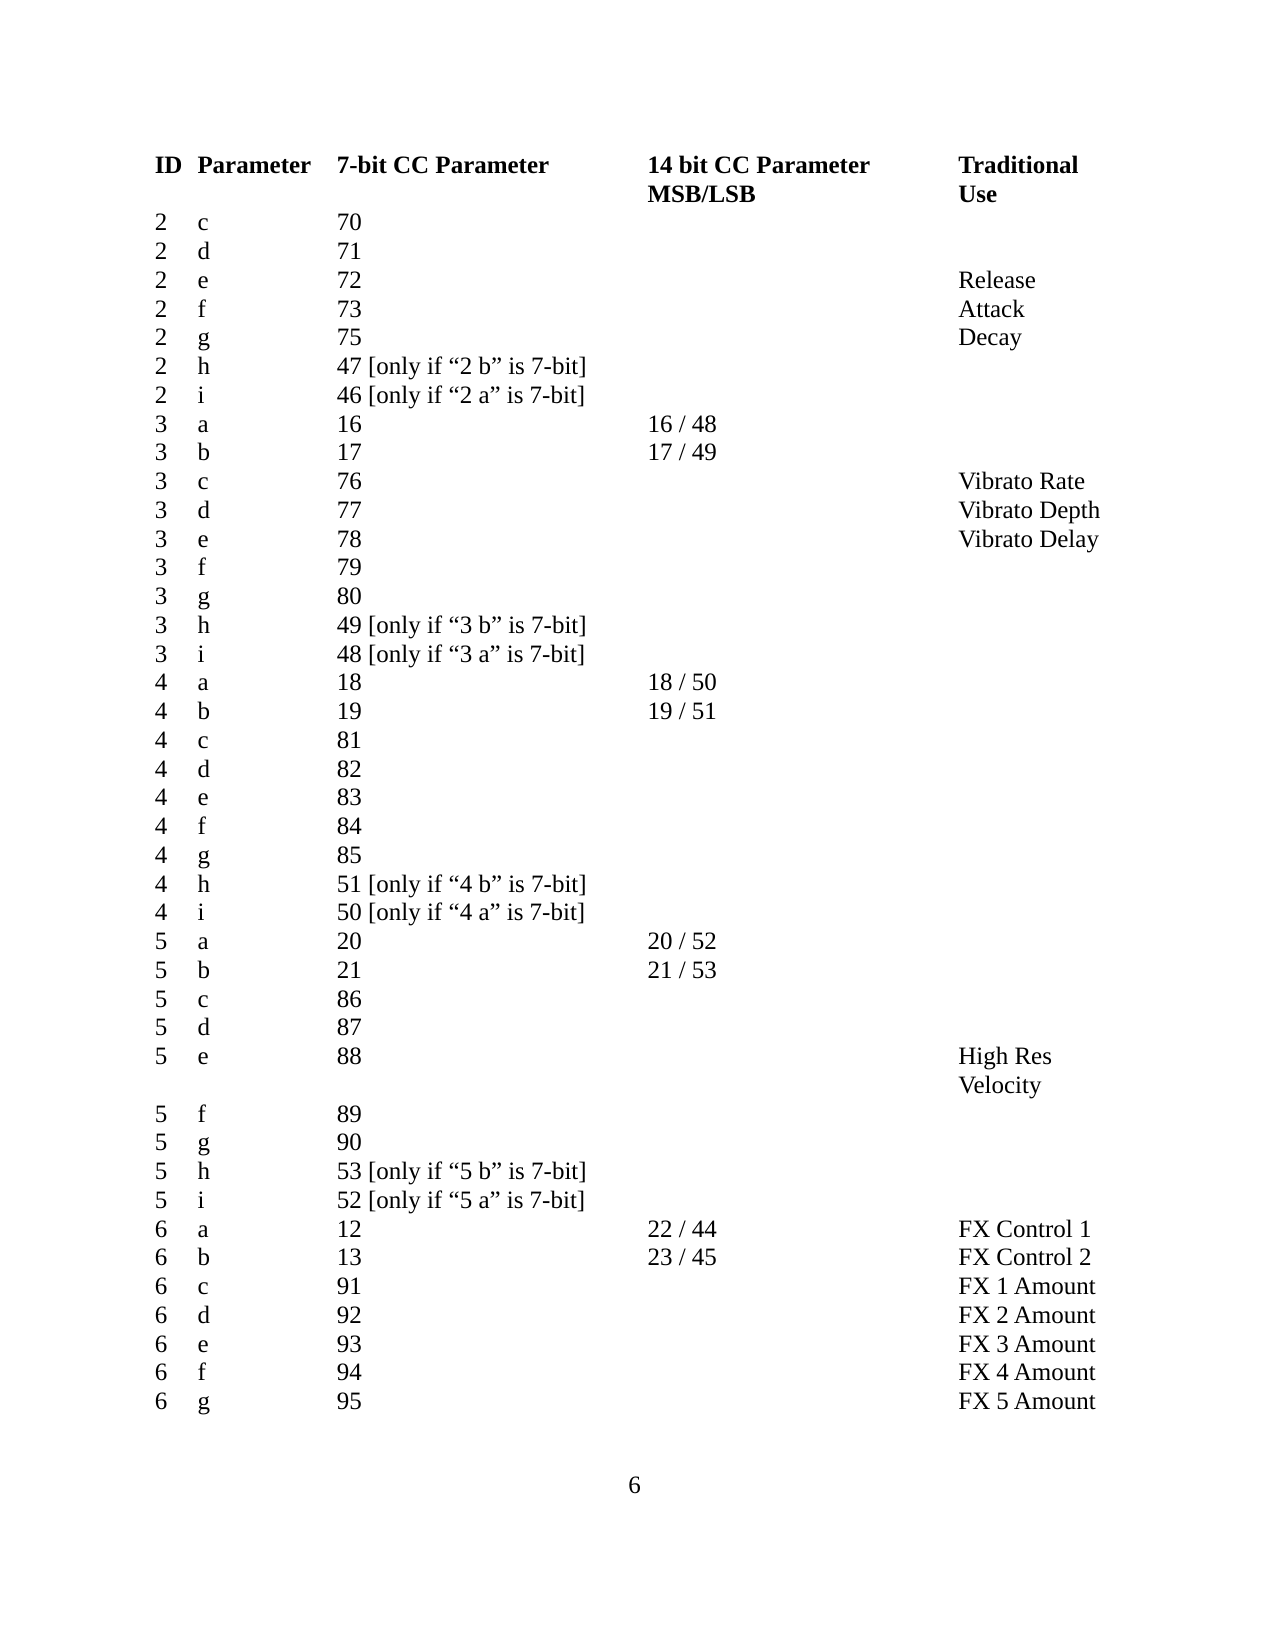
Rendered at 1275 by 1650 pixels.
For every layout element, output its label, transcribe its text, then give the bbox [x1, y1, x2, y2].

table_cell [643, 783, 953, 811]
table_cell c [193, 466, 332, 495]
table_cell 4 [150, 840, 193, 869]
table_cell 2 [150, 236, 193, 265]
table_cell 92 [332, 1300, 643, 1329]
table_cell 52 [only if “5 a” is 7-bit] [332, 1185, 643, 1214]
table_cell [643, 869, 953, 897]
table_cell 20 / 52 [643, 926, 953, 955]
table_cell [643, 553, 953, 581]
table_cell b [193, 955, 332, 984]
table_cell [954, 380, 1125, 409]
table_cell 3 [150, 639, 193, 667]
table_cell i [193, 1185, 332, 1214]
table_cell 94 [332, 1358, 643, 1386]
table_cell FX 4 Amount [954, 1358, 1125, 1386]
table_cell [643, 294, 953, 322]
table_cell 21 / 53 [643, 955, 953, 984]
table_cell 16 [332, 409, 643, 437]
table_cell [954, 783, 1125, 811]
table_cell Attack [954, 294, 1125, 322]
table_cell [643, 610, 953, 639]
table_cell 2 [150, 208, 193, 236]
table_cell [954, 639, 1125, 667]
table_cell 86 [332, 984, 643, 1012]
table_cell [643, 524, 953, 552]
table_cell [954, 668, 1125, 696]
table_cell 4 [150, 668, 193, 696]
table_cell [643, 1329, 953, 1357]
table_cell 5 [150, 1041, 193, 1099]
table_cell 5 [150, 1128, 193, 1156]
table_cell 50 [only if “4 a” is 7-bit] [332, 898, 643, 926]
table_cell 5 [150, 984, 193, 1012]
table_cell [954, 1013, 1125, 1041]
table_cell [954, 581, 1125, 610]
table_cell i [193, 898, 332, 926]
table_cell 76 [332, 466, 643, 495]
table_cell d [193, 754, 332, 782]
table_cell 87 [332, 1013, 643, 1041]
table_cell [954, 840, 1125, 869]
table_cell 82 [332, 754, 643, 782]
table_cell [643, 639, 953, 667]
table_cell [954, 1156, 1125, 1185]
table_cell 93 [332, 1329, 643, 1357]
table_cell [643, 351, 953, 380]
table_cell i [193, 380, 332, 409]
table_cell [643, 208, 953, 236]
table_cell 90 [332, 1128, 643, 1156]
table_cell 5 [150, 1156, 193, 1185]
table_cell 22 / 44 [643, 1214, 953, 1242]
table_cell e [193, 524, 332, 552]
table_cell 5 [150, 1013, 193, 1041]
table_cell 4 [150, 725, 193, 754]
table_cell h [193, 869, 332, 897]
table_cell 6 [150, 1358, 193, 1386]
table_cell 17 / 49 [643, 438, 953, 466]
table_cell 2 [150, 294, 193, 322]
table_cell 73 [332, 294, 643, 322]
table_cell [643, 811, 953, 840]
table_cell 5 [150, 955, 193, 984]
table_cell FX 2 Amount [954, 1300, 1125, 1329]
table_cell a [193, 1214, 332, 1242]
table_cell f [193, 1358, 332, 1386]
table_cell High Res Velocity [954, 1041, 1125, 1099]
table_cell FX 1 Amount [954, 1271, 1125, 1300]
table_cell a [193, 409, 332, 437]
table_cell Vibrato Delay [954, 524, 1125, 552]
table_cell [954, 984, 1125, 1012]
table_cell 2 [150, 380, 193, 409]
table_cell f [193, 1099, 332, 1127]
table_cell 6 [150, 1300, 193, 1329]
table_cell 85 [332, 840, 643, 869]
table_cell 13 [332, 1243, 643, 1271]
table_cell [954, 438, 1125, 466]
table_cell 4 [150, 898, 193, 926]
table_cell 53 [only if “5 b” is 7-bit] [332, 1156, 643, 1185]
table_cell [643, 754, 953, 782]
table_cell 3 [150, 438, 193, 466]
table_cell e [193, 265, 332, 294]
table_cell 91 [332, 1271, 643, 1300]
table_cell 3 [150, 495, 193, 524]
table_cell 5 [150, 1099, 193, 1127]
table_cell d [193, 495, 332, 524]
table_cell Release [954, 265, 1125, 294]
table_cell 6 [150, 1329, 193, 1357]
table_cell [954, 869, 1125, 897]
table_cell h [193, 1156, 332, 1185]
table_header 14 bit CC Parameter MSB/LSB [643, 150, 953, 207]
table_cell g [193, 581, 332, 610]
table_cell 48 [only if “3 a” is 7-bit] [332, 639, 643, 667]
table_cell 78 [332, 524, 643, 552]
table_cell [643, 1128, 953, 1156]
table_cell [643, 1013, 953, 1041]
table_cell [954, 553, 1125, 581]
table_cell [643, 265, 953, 294]
table_cell [643, 1271, 953, 1300]
table_cell 72 [332, 265, 643, 294]
table_cell 80 [332, 581, 643, 610]
table_cell 3 [150, 524, 193, 552]
table_cell [643, 984, 953, 1012]
table_cell 3 [150, 553, 193, 581]
table_cell 79 [332, 553, 643, 581]
table_cell 77 [332, 495, 643, 524]
table_cell g [193, 1386, 332, 1415]
table_cell [954, 1185, 1125, 1214]
table_cell b [193, 1243, 332, 1271]
table_cell [643, 466, 953, 495]
table_cell 2 [150, 323, 193, 351]
table_cell 20 [332, 926, 643, 955]
table_cell e [193, 1329, 332, 1357]
table_cell [954, 610, 1125, 639]
table_cell 4 [150, 696, 193, 725]
table_cell f [193, 294, 332, 322]
table_cell [954, 811, 1125, 840]
table_cell [954, 926, 1125, 955]
table_cell 12 [332, 1214, 643, 1242]
table_cell 3 [150, 581, 193, 610]
table_cell g [193, 840, 332, 869]
table_cell g [193, 1128, 332, 1156]
table_cell [954, 208, 1125, 236]
table_cell 18 [332, 668, 643, 696]
table_cell [643, 495, 953, 524]
table_cell d [193, 1300, 332, 1329]
table_header Traditional Use [954, 150, 1125, 207]
table_cell a [193, 926, 332, 955]
table_cell 51 [only if “4 b” is 7-bit] [332, 869, 643, 897]
table_cell 71 [332, 236, 643, 265]
table_cell [643, 840, 953, 869]
table_cell 4 [150, 811, 193, 840]
table_cell FX Control 2 [954, 1243, 1125, 1271]
table_cell 47 [only if “2 b” is 7-bit] [332, 351, 643, 380]
table_cell d [193, 236, 332, 265]
table_cell [643, 1041, 953, 1099]
table_cell [954, 351, 1125, 380]
table_cell FX 3 Amount [954, 1329, 1125, 1357]
table_cell [643, 380, 953, 409]
table_cell [643, 1185, 953, 1214]
table_cell a [193, 668, 332, 696]
table_cell 3 [150, 466, 193, 495]
table_cell 3 [150, 610, 193, 639]
table_cell [954, 236, 1125, 265]
table_cell [954, 1099, 1125, 1127]
table_cell 95 [332, 1386, 643, 1415]
table_cell 17 [332, 438, 643, 466]
table_cell 2 [150, 351, 193, 380]
table_header ID [150, 150, 193, 207]
table_cell e [193, 1041, 332, 1099]
table_cell 88 [332, 1041, 643, 1099]
table_cell 83 [332, 783, 643, 811]
table_cell 18 / 50 [643, 668, 953, 696]
table_cell 21 [332, 955, 643, 984]
table_cell 75 [332, 323, 643, 351]
table_cell 4 [150, 869, 193, 897]
table_cell Decay [954, 323, 1125, 351]
table_cell 6 [150, 1271, 193, 1300]
table_cell c [193, 1271, 332, 1300]
table_cell f [193, 553, 332, 581]
table_cell [954, 696, 1125, 725]
table_cell 19 / 51 [643, 696, 953, 725]
table_cell 2 [150, 265, 193, 294]
table_cell [643, 1099, 953, 1127]
table_cell 6 [150, 1386, 193, 1415]
table_cell f [193, 811, 332, 840]
table_cell [954, 725, 1125, 754]
table_cell [643, 581, 953, 610]
table_cell FX 5 Amount [954, 1386, 1125, 1415]
table_cell 70 [332, 208, 643, 236]
table_cell [643, 725, 953, 754]
table_cell [643, 236, 953, 265]
table_cell [643, 1300, 953, 1329]
table_cell 4 [150, 754, 193, 782]
table_cell 84 [332, 811, 643, 840]
table_cell 6 [150, 1243, 193, 1271]
table_cell e [193, 783, 332, 811]
table_cell [954, 955, 1125, 984]
table_cell 49 [only if “3 b” is 7-bit] [332, 610, 643, 639]
table_cell i [193, 639, 332, 667]
table_cell Vibrato Rate [954, 466, 1125, 495]
table_cell c [193, 725, 332, 754]
table_cell 23 / 45 [643, 1243, 953, 1271]
table_cell h [193, 610, 332, 639]
table_cell [643, 323, 953, 351]
table_cell [643, 1386, 953, 1415]
table_cell [954, 898, 1125, 926]
table_header Parameter [193, 150, 332, 207]
table_cell [954, 1128, 1125, 1156]
table_header 7-bit CC Parameter [332, 150, 643, 207]
table_cell b [193, 696, 332, 725]
table_cell 5 [150, 926, 193, 955]
table_cell 6 [150, 1214, 193, 1242]
table_cell h [193, 351, 332, 380]
table_cell 4 [150, 783, 193, 811]
table_cell [643, 1358, 953, 1386]
table_cell 46 [only if “2 a” is 7-bit] [332, 380, 643, 409]
table_cell [643, 898, 953, 926]
table_cell d [193, 1013, 332, 1041]
table_cell 5 [150, 1185, 193, 1214]
table_cell [954, 754, 1125, 782]
table_cell FX Control 1 [954, 1214, 1125, 1242]
table_cell 89 [332, 1099, 643, 1127]
table_cell c [193, 208, 332, 236]
table_cell 81 [332, 725, 643, 754]
table_cell g [193, 323, 332, 351]
table_cell [954, 409, 1125, 437]
table_cell c [193, 984, 332, 1012]
table_cell b [193, 438, 332, 466]
table_cell Vibrato Depth [954, 495, 1125, 524]
table_cell 19 [332, 696, 643, 725]
table_cell 16 / 48 [643, 409, 953, 437]
table_cell 3 [150, 409, 193, 437]
table_cell [643, 1156, 953, 1185]
